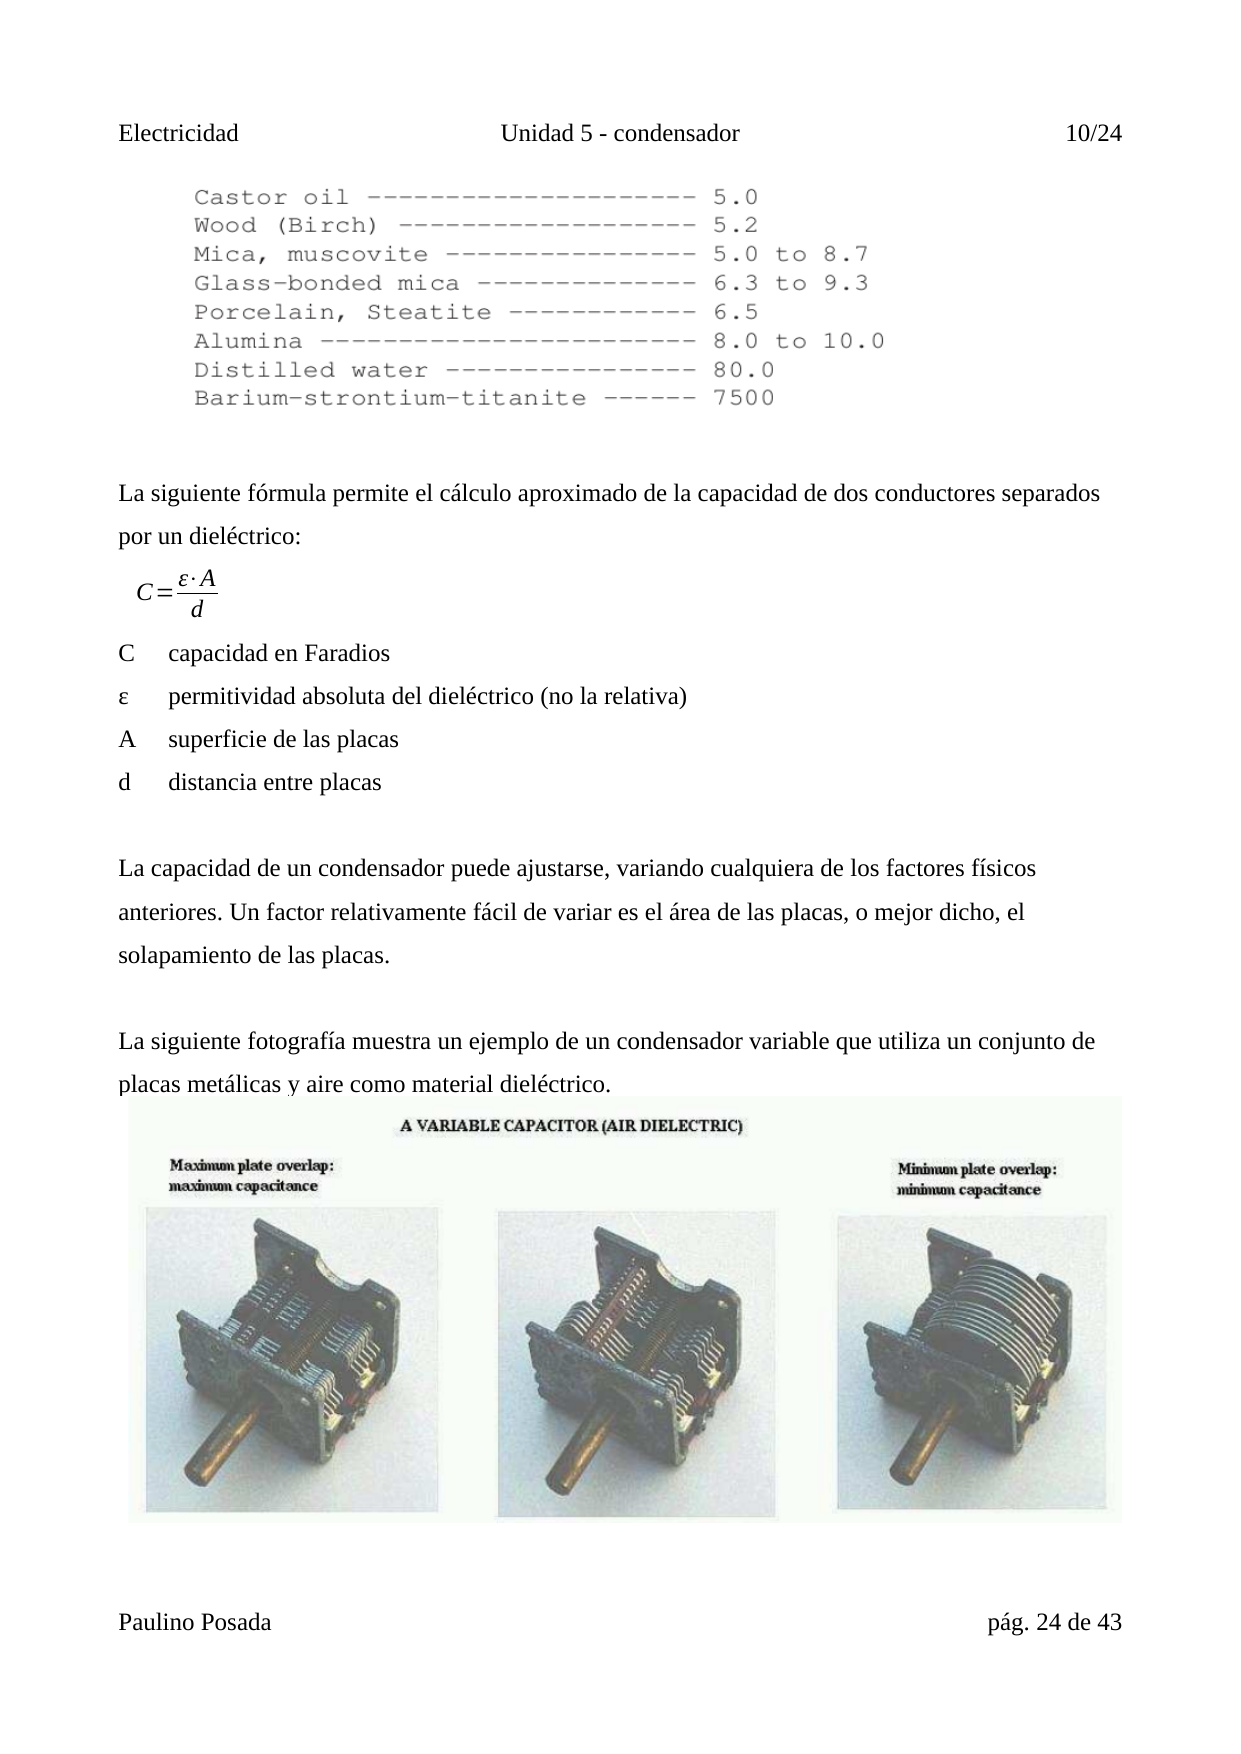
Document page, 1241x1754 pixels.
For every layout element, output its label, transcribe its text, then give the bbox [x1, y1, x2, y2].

text La siguiente fotografía muestra un ejemplo de un condensador variable que utiliza un conjunto de placas metálicas y aire como material dieléctrico. [118, 1026, 1122, 1096]
picture [180, 176, 896, 425]
text A superficie de las placas [118, 724, 1122, 753]
text ε permitividad absoluta del dieléctrico (no la relativa) [118, 681, 1122, 710]
text La siguiente fórmula permite el cálculo aproximado de la capacidad de dos conductores separados por un dieléctrico: [118, 478, 1122, 550]
picture [118, 1096, 1123, 1523]
text La capacidad de un condensador puede ajustarse, variando cualquiera de los factores físicos anteriores. Un factor relativamente fácil de variar es el área de las placas, o mejor dicho, el solapamiento de las placas. [118, 853, 1122, 968]
text d distancia entre placas [118, 767, 1122, 796]
text C capacidad en Faradios [118, 638, 1122, 667]
